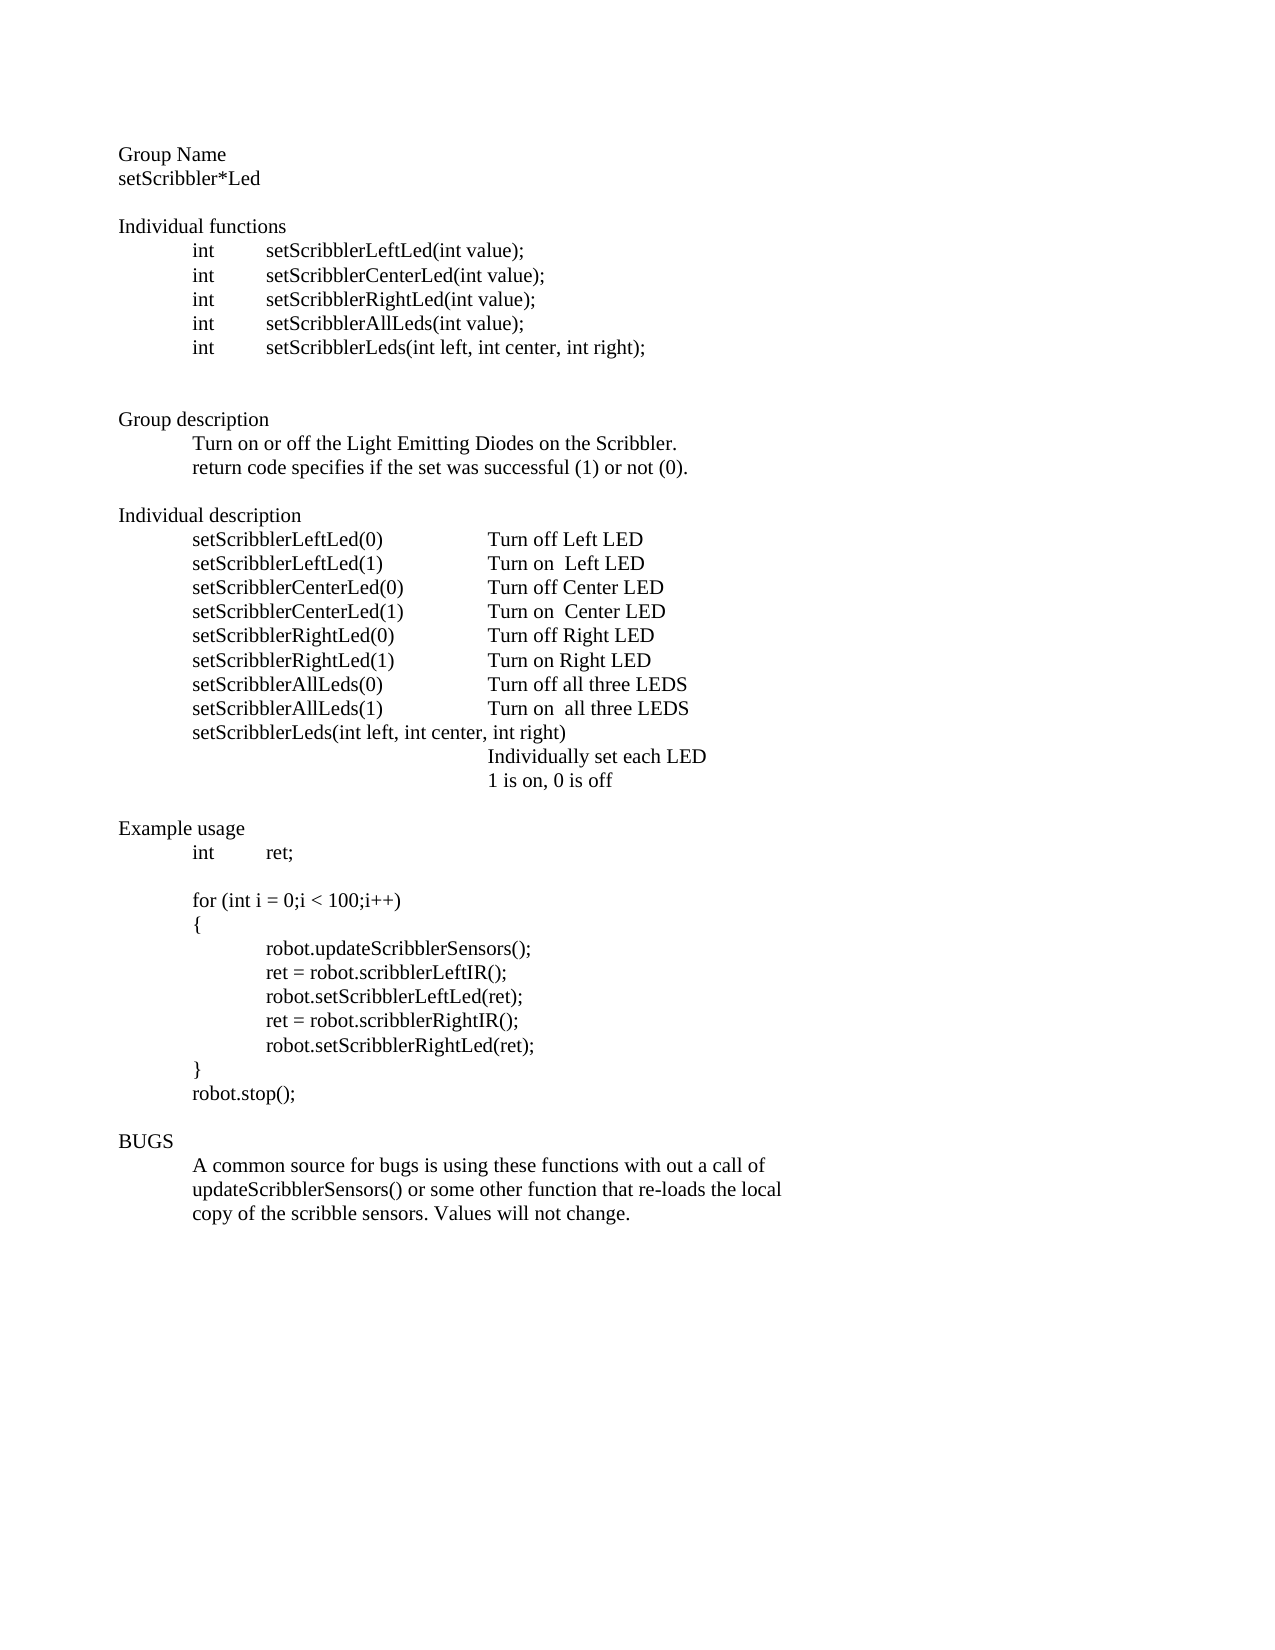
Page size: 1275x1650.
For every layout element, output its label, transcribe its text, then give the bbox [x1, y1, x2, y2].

text int setScribblerLeftLed(int value); [118, 238, 1157, 262]
text int ret; [118, 840, 1157, 864]
text setScribblerCenterLed(0) Turn off Center LED [118, 575, 1157, 599]
text for (int i = 0;i < 100;i++) [118, 888, 1157, 912]
text return code specifies if the set was successful (1) or not (0). [118, 455, 1157, 479]
text Individually set each LED [118, 744, 1157, 768]
text Example usage [118, 816, 1157, 840]
text int setScribblerLeds(int left, int center, int right); [118, 335, 1157, 359]
text setScribblerRightLed(0) Turn off Right LED [118, 623, 1157, 647]
text int setScribblerRightLed(int value); [118, 287, 1157, 311]
text setScribblerLeds(int left, int center, int right) [118, 720, 1157, 744]
text BUGS [118, 1129, 1157, 1153]
text int setScribblerAllLeds(int value); [118, 311, 1157, 335]
text Group description [118, 407, 1157, 431]
text robot.setScribblerRightLed(ret); [118, 1032, 1157, 1057]
text int setScribblerCenterLed(int value); [118, 262, 1157, 287]
text ret = robot.scribblerRightIR(); [118, 1008, 1157, 1032]
text Group Name [118, 142, 1157, 166]
text setScribblerCenterLed(1) Turn on Center LED [118, 599, 1157, 623]
text Individual description [118, 503, 1157, 527]
text { [118, 912, 1157, 936]
text setScribblerLeftLed(1) Turn on Left LED [118, 551, 1157, 575]
text setScribblerAllLeds(1) Turn on all three LEDS [118, 696, 1157, 720]
text robot.stop(); [118, 1081, 1157, 1105]
text ret = robot.scribblerLeftIR(); [118, 960, 1157, 984]
text } [118, 1057, 1157, 1081]
text setScribblerRightLed(1) Turn on Right LED [118, 647, 1157, 672]
text Individual functions [118, 214, 1157, 238]
text setScribblerAllLeds(0) Turn off all three LEDS [118, 672, 1157, 696]
text Turn on or off the Light Emitting Diodes on the Scribbler. [118, 431, 1157, 455]
text setScribblerLeftLed(0) Turn off Left LED [118, 527, 1157, 551]
text setScribbler*Led [118, 166, 1157, 190]
text robot.setScribblerLeftLed(ret); [118, 984, 1157, 1008]
text 1 is on, 0 is off [118, 768, 1157, 792]
text robot.updateScribblerSensors(); [118, 936, 1157, 960]
text A common source for bugs is using these functions with out a call of [118, 1153, 1157, 1177]
text copy of the scribble sensors. Values will not change. [118, 1201, 1157, 1225]
text updateScribblerSensors() or some other function that re-loads the local [118, 1177, 1157, 1201]
